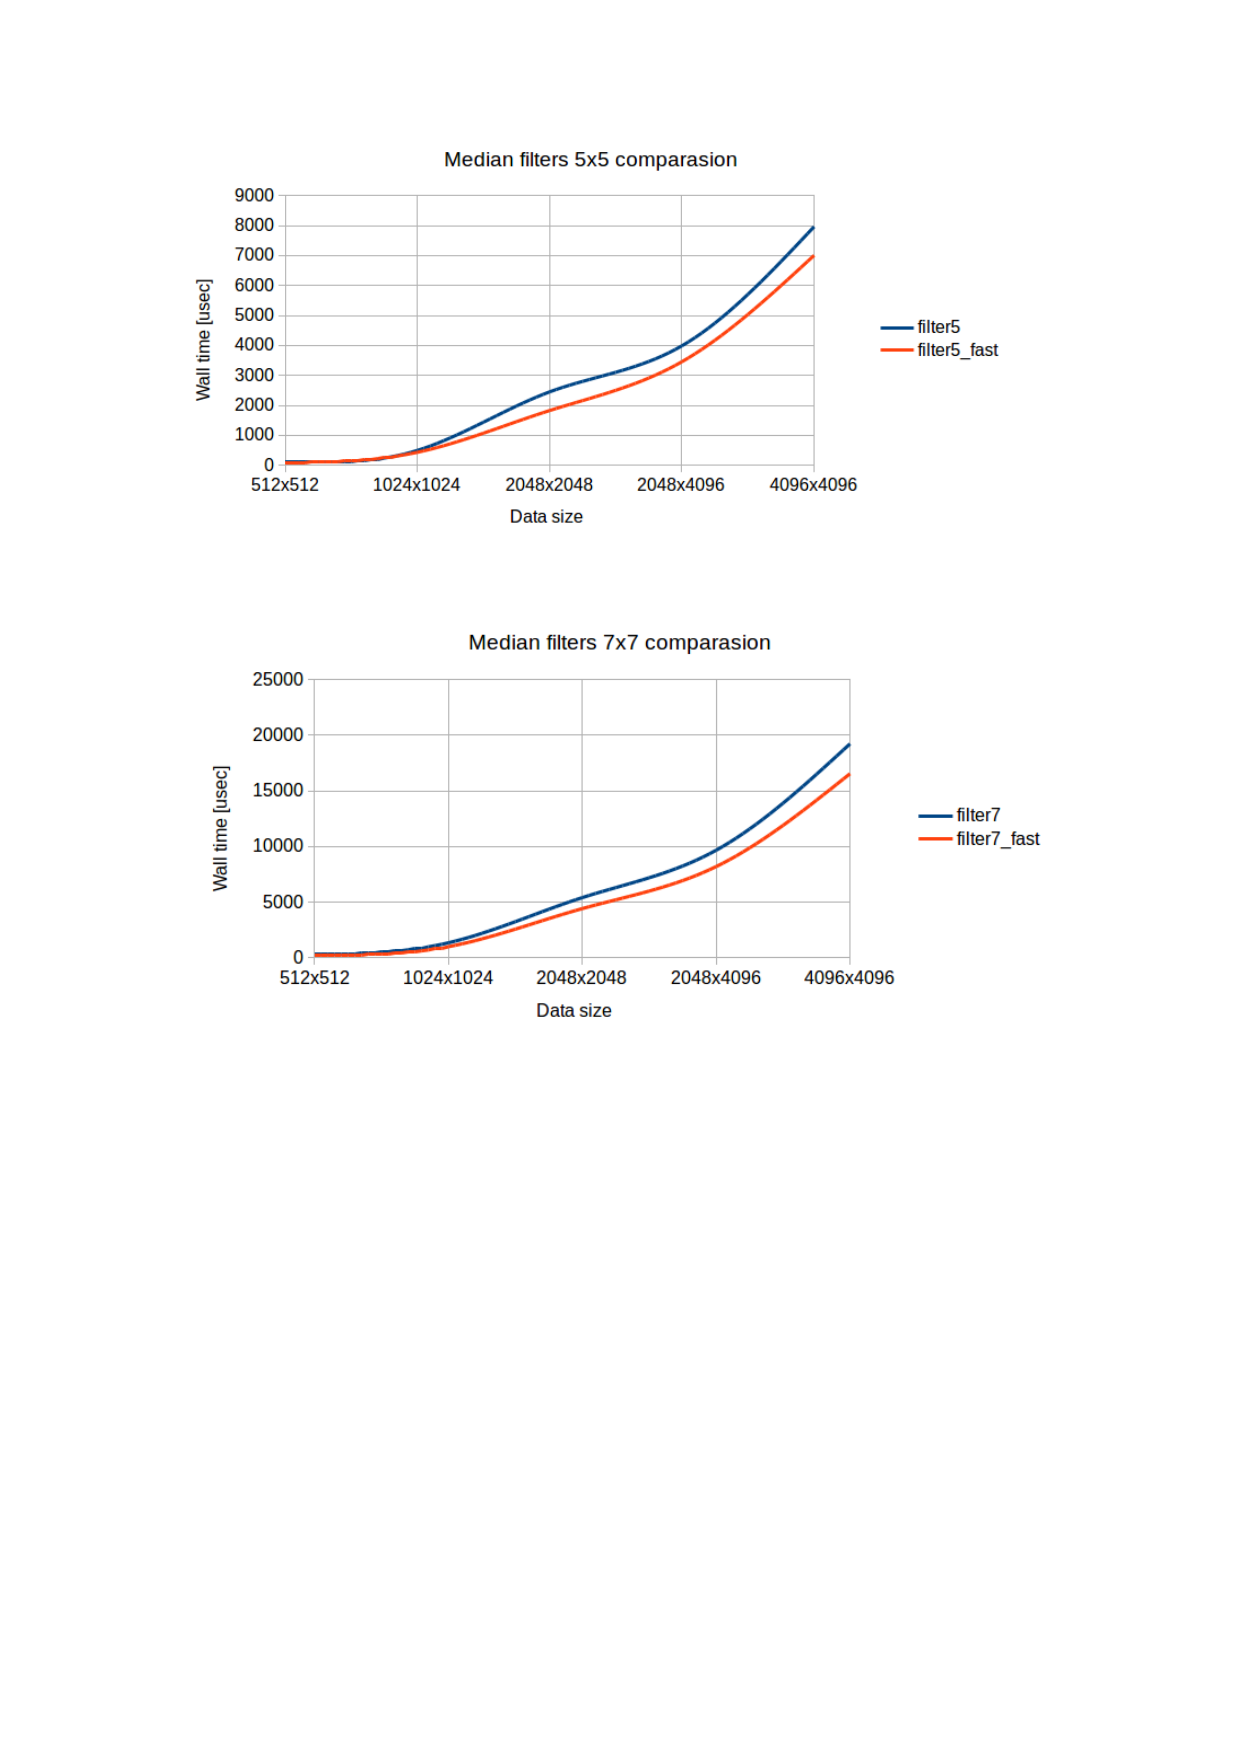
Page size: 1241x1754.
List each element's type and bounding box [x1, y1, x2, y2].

picture [186, 610, 1054, 1044]
picture [170, 128, 1012, 549]
